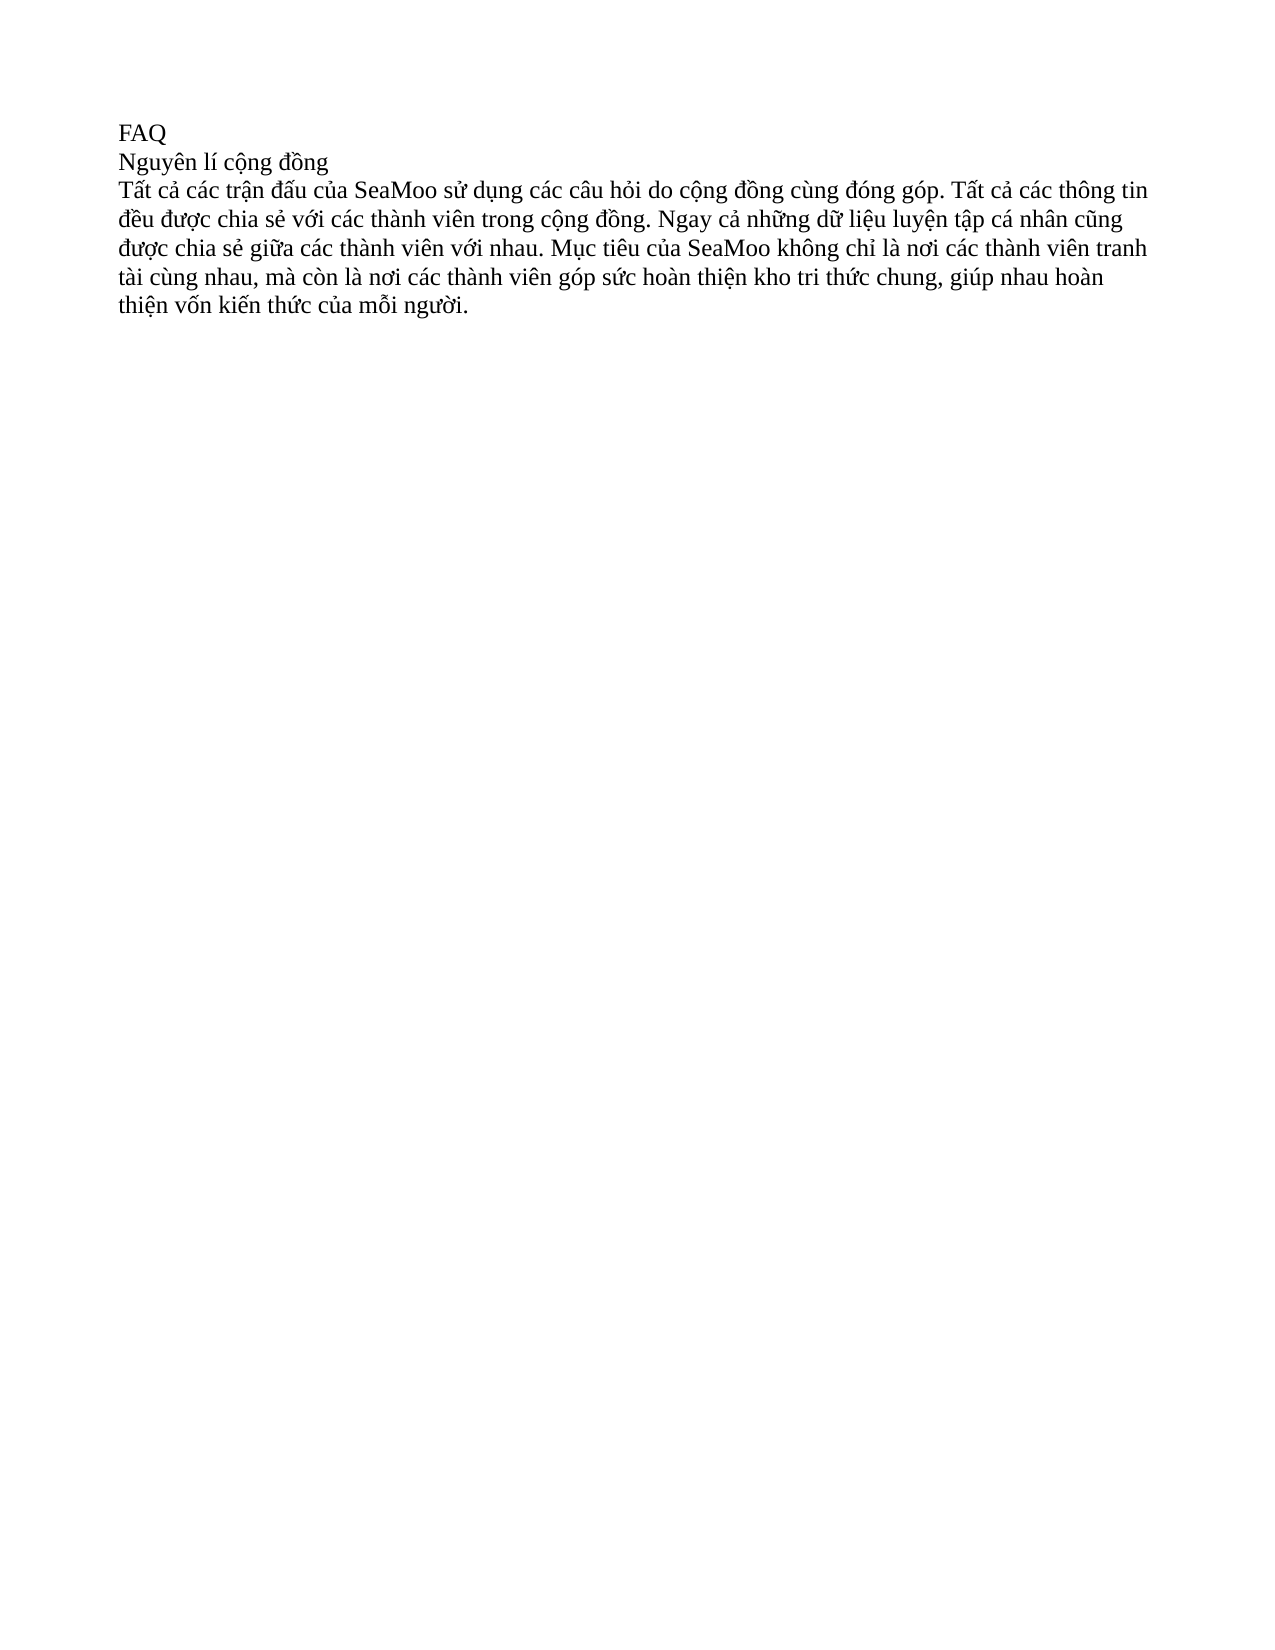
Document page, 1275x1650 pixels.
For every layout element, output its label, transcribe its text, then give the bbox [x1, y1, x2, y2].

text FAQ [118, 118, 1157, 147]
text Tất cả các trận đấu của SeaMoo sử dụng các câu hỏi do cộng đồng cùng đóng góp. Tất cả các thông tin đều được chia sẻ với các thành viên trong cộng đồng. Ngay cả những dữ liệu luyện tập cá nhân cũng được chia sẻ giữa các thành viên với nhau. Mục tiêu của SeaMoo không chỉ là nơi các thành viên tranh tài cùng nhau, mà còn là nơi các thành viên góp sức hoàn thiện kho tri thức chung, giúp nhau hoàn thiện vốn kiến thức của mỗi người. [118, 176, 1157, 319]
text Nguyên lí cộng đồng [118, 147, 1157, 176]
